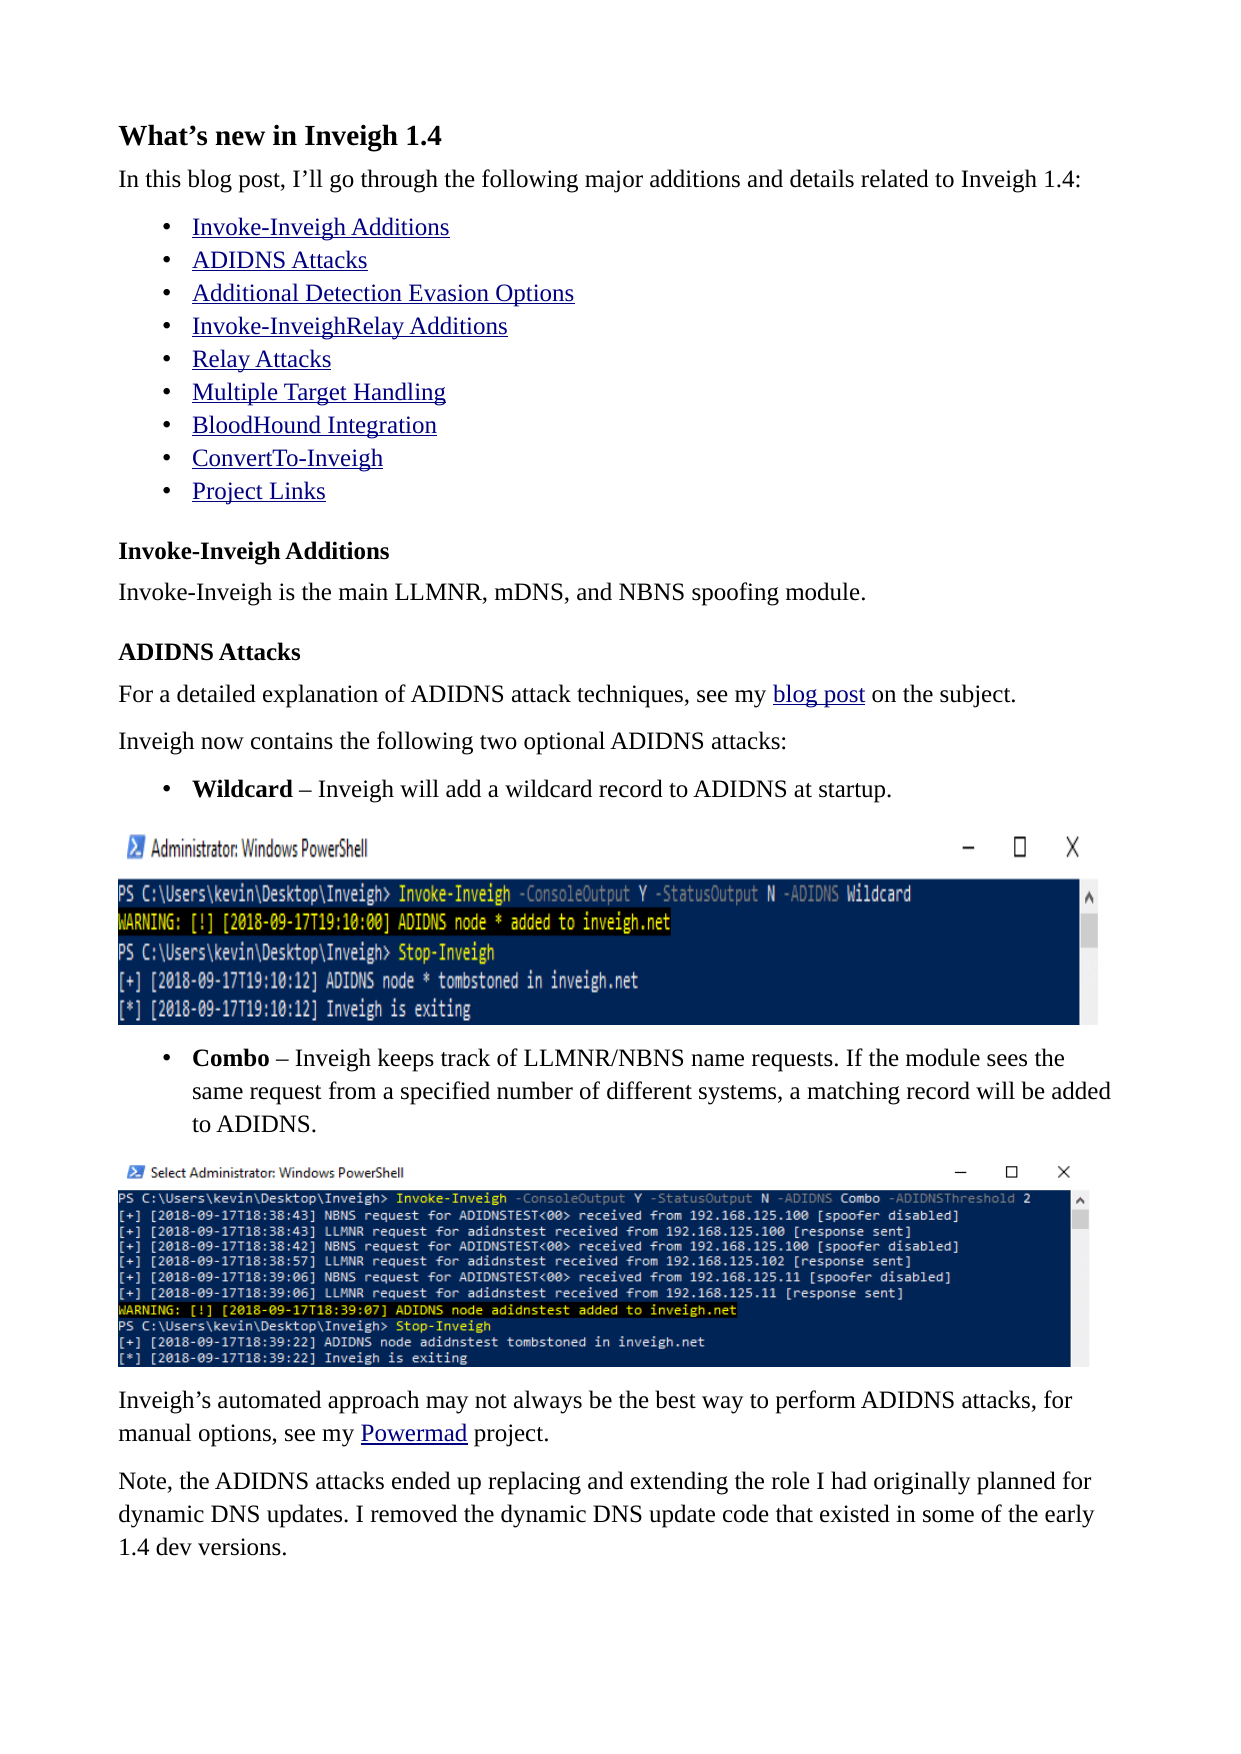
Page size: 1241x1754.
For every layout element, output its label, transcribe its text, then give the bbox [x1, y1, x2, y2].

list Invoke-Inveigh Additions [162, 212, 1122, 241]
list Additional Detection Evasion Options [162, 278, 1122, 307]
list Multiple Target Handling [162, 377, 1122, 406]
list Wildcard – Inveigh will add a wildcard record to ADIDNS at startup. [162, 774, 1122, 803]
subtitle What’s new in Inveigh 1.4 [118, 118, 1122, 152]
picture [118, 821, 1099, 1025]
subtitle ADIDNS Attacks [118, 637, 1122, 666]
list Project Links [162, 476, 1122, 505]
subtitle Invoke-Inveigh Additions [118, 536, 1122, 565]
text Inveigh now contains the following two optional ADIDNS attacks: [118, 726, 1122, 755]
list Invoke-InveighRelay Additions [162, 311, 1122, 339]
list ADIDNS Attacks [162, 245, 1122, 273]
picture [118, 1157, 1090, 1367]
text Invoke-Inveigh is the main LLMNR, mDNS, and NBNS spoofing module. [118, 577, 1122, 606]
list Combo – Inveigh keeps track of LLMNR/NBNS name requests. If the module sees the same request from a specified number of different systems, a matching record will be added to ADIDNS. [162, 1043, 1122, 1138]
list BloodHound Integration [162, 410, 1122, 439]
text For a detailed explanation of ADIDNS attack techniques, see my blog post on the subject. [118, 679, 1122, 707]
list ConvertTo-Inveigh [162, 443, 1122, 472]
text Inveigh’s automated approach may not always be the best way to perform ADIDNS attacks, for manual options, see my Powermad project. [118, 1386, 1122, 1447]
list Relay Attacks [162, 344, 1122, 373]
text Note, the ADIDNS attacks ended up replacing and extending the role I had originally planned for dynamic DNS updates. I removed the dynamic DNS update code that existed in some of the early 1.4 dev versions. [118, 1466, 1122, 1561]
text In this blog post, I’ll go through the following major additions and details related to Inveigh 1.4: [118, 164, 1122, 193]
